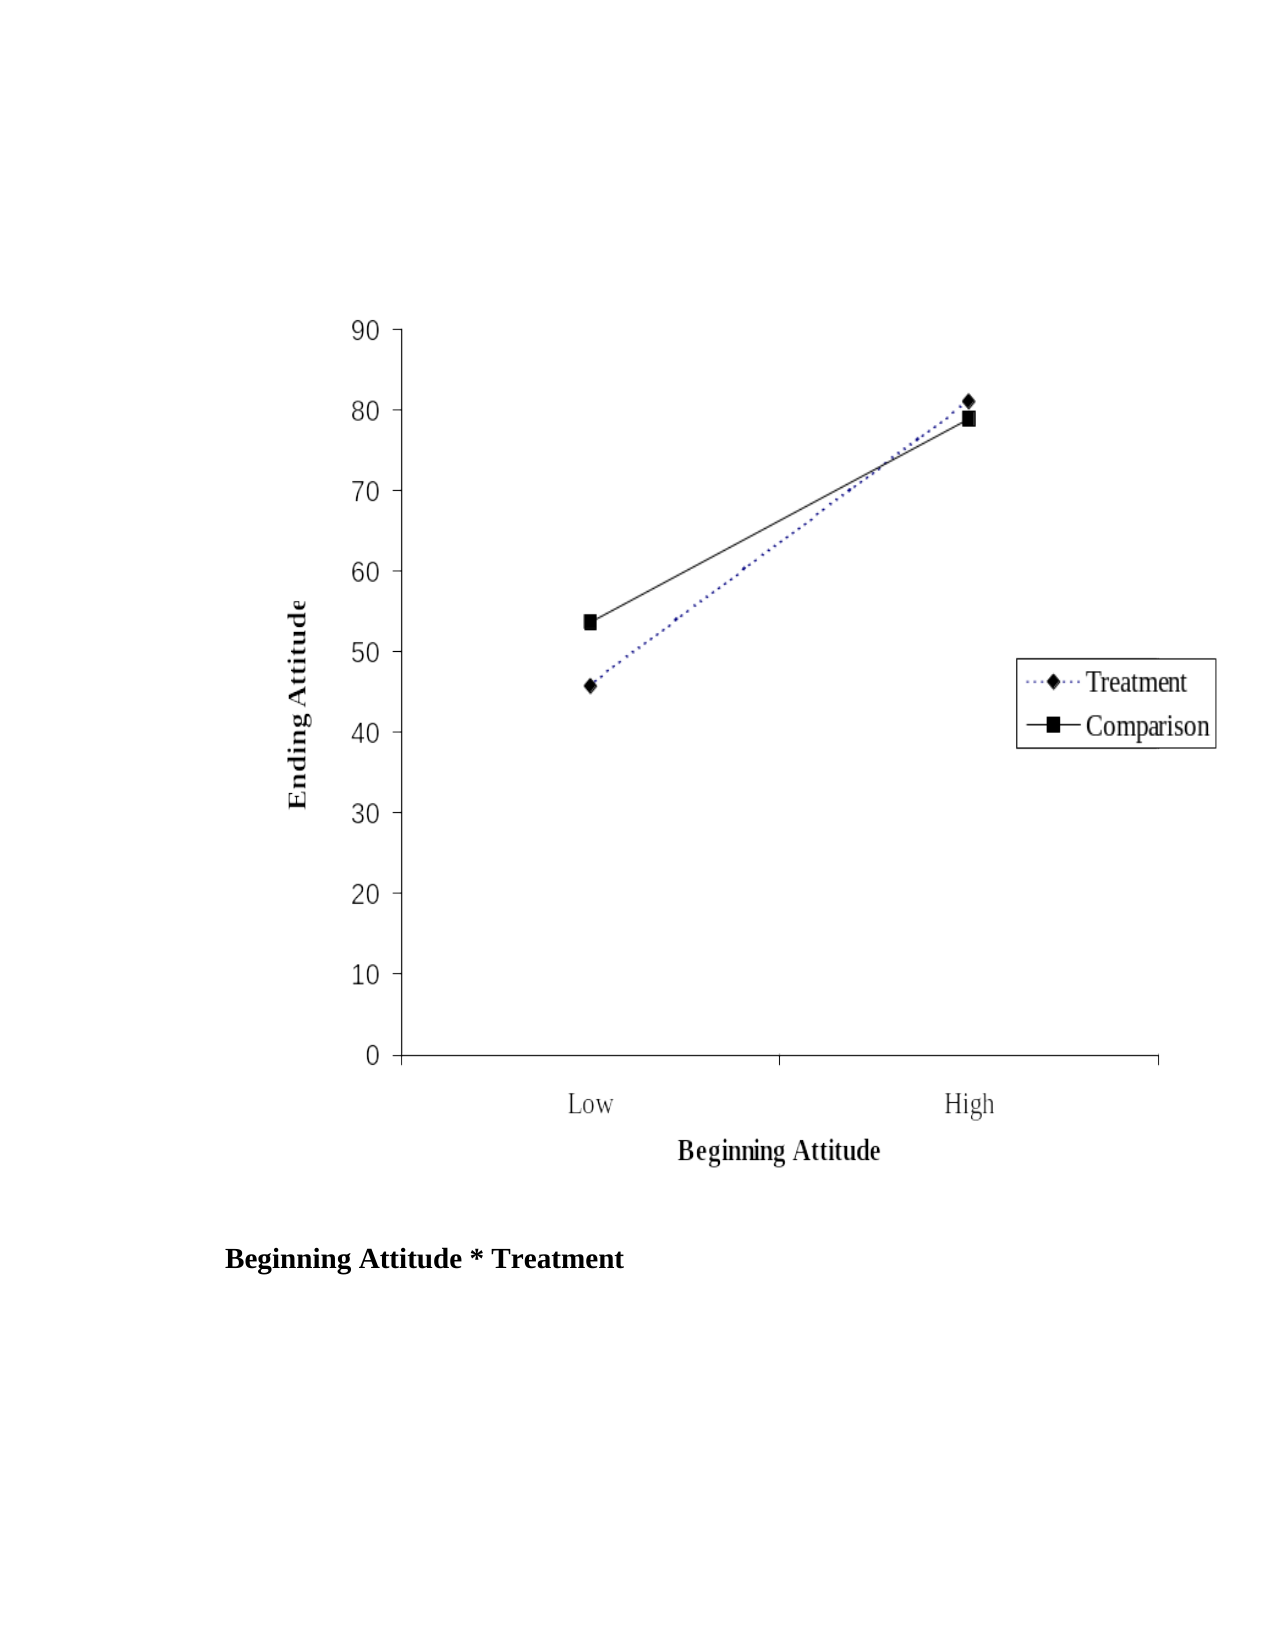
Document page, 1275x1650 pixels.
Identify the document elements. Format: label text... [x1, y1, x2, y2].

text Beginning Attitude * Treatment [225, 1241, 1125, 1275]
